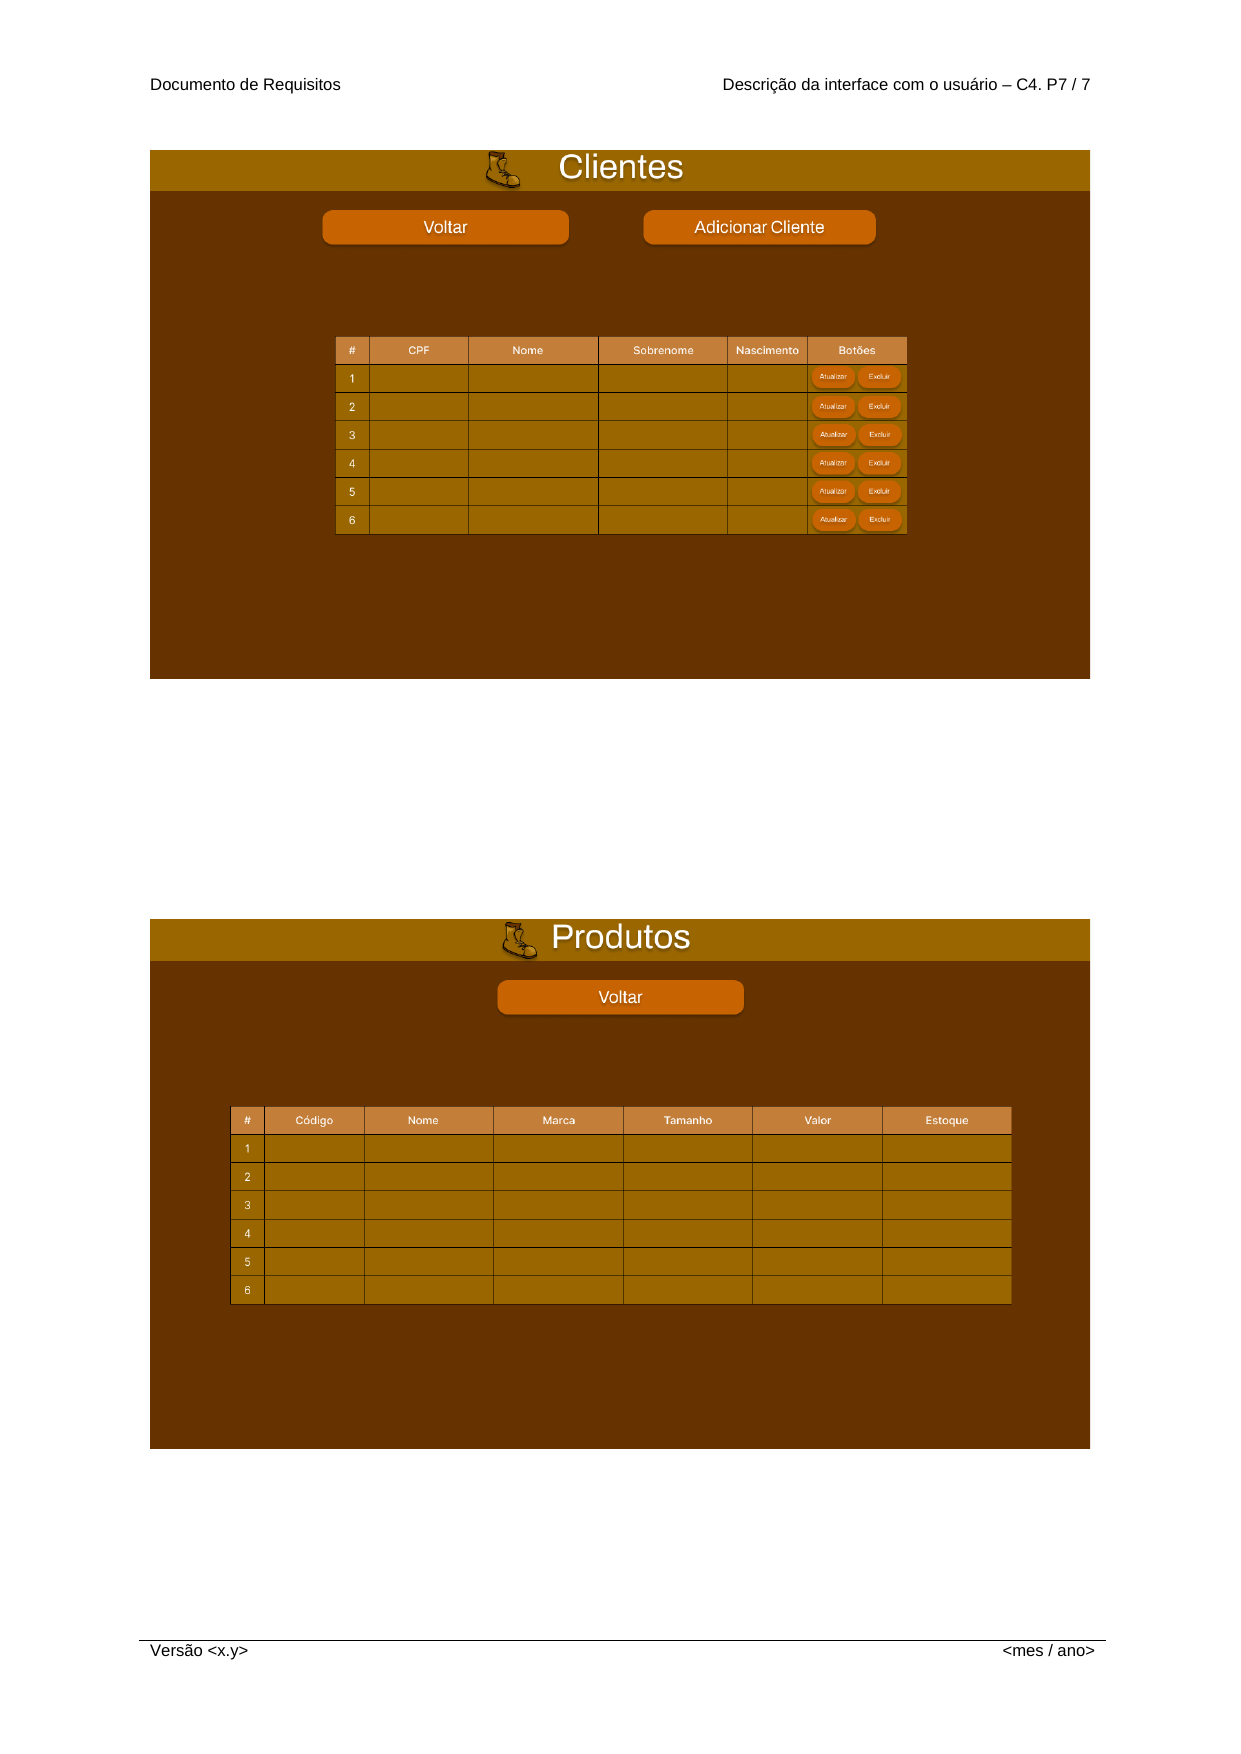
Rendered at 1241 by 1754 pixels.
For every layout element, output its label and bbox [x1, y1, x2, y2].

picture [150, 150, 1091, 679]
picture [150, 919, 1091, 1449]
